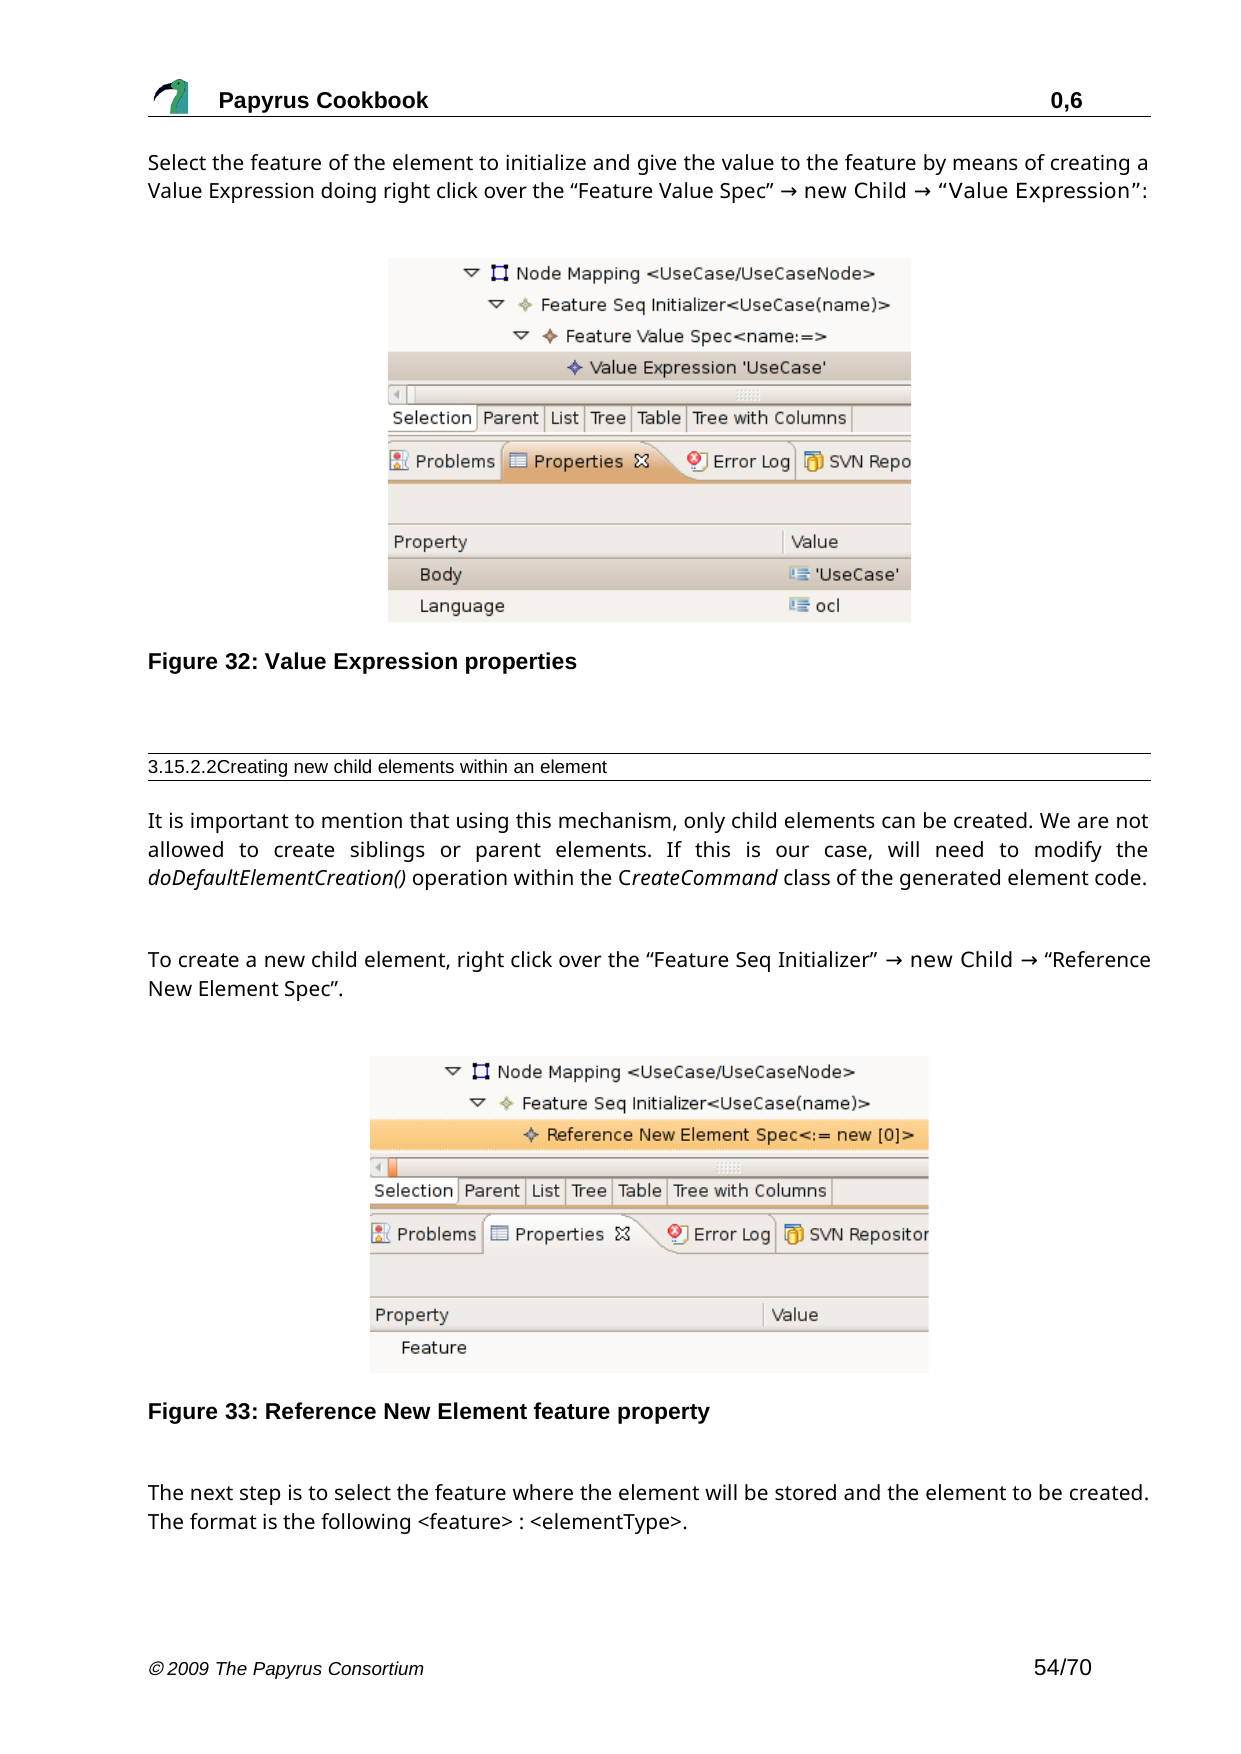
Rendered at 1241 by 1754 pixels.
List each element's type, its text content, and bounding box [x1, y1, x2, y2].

picture [153, 79, 189, 114]
text The next step is to select the feature where the element will be stored and the element to be created. The format is the following <feature> : <elementType>. [148, 1478, 1151, 1535]
picture [370, 1056, 929, 1373]
text Figure 32: Value Expression properties [148, 648, 1151, 675]
subtitle Creating new child elements within an element [148, 754, 1151, 780]
text It is important to mention that using this mechanism, only child elements can be created. We are not allowed to create siblings or parent elements. If this is our case, will need to modify the doDefaultElementCreation() operation within the CreateCommand class of the generated element code. [148, 806, 1151, 892]
picture [387, 258, 912, 623]
text To create a new child element, right click over the “Feature Seq Initializer” → new Child → “Reference New Element Spec”. [148, 945, 1151, 1002]
text Select the feature of the element to initialize and give the value to the feature by means of creating a Value Expression doing right click over the “Feature Value Spec” → new Child → “Value Expression”: [148, 148, 1151, 205]
text Figure 33: Reference New Element feature property [148, 1397, 1151, 1424]
